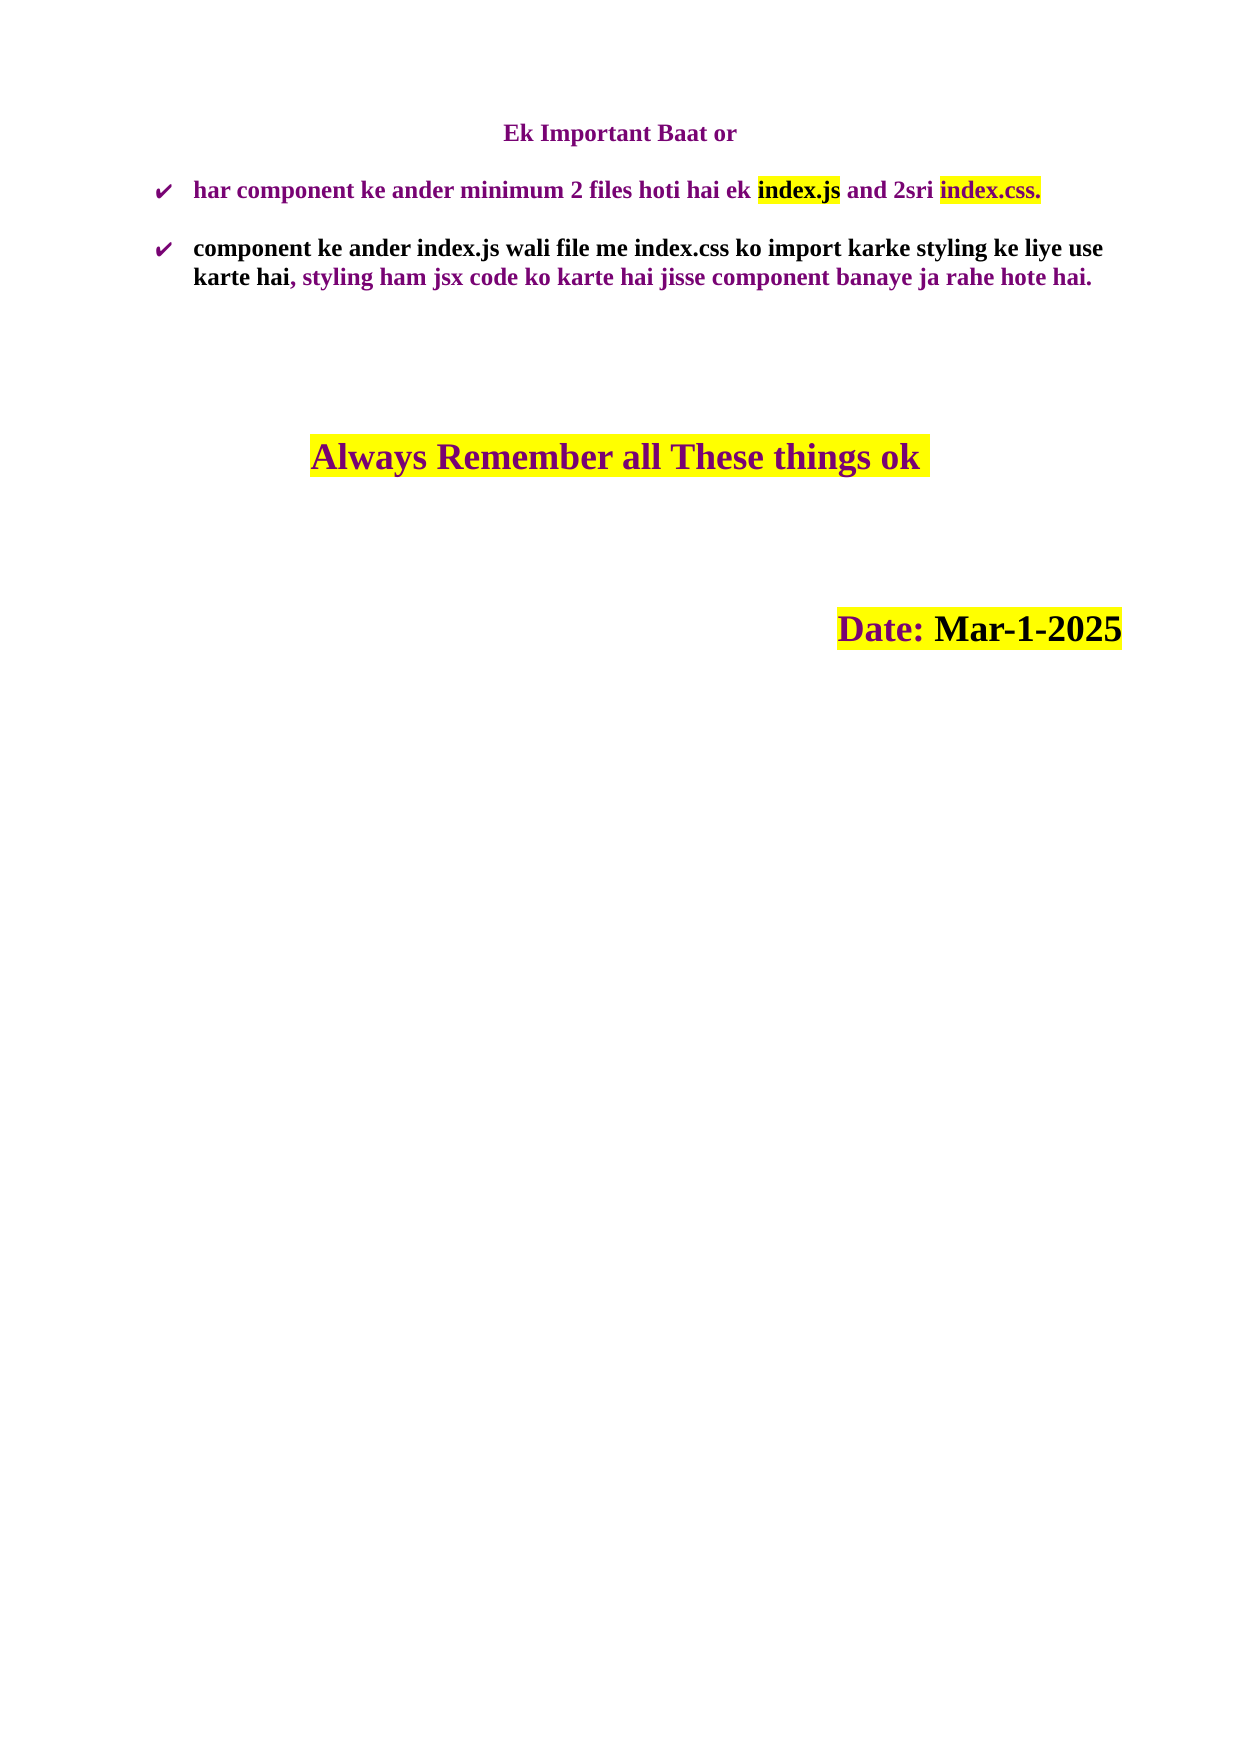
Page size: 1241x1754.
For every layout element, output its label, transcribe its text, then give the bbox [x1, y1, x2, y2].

list component ke ander index.js wali file me index.css ko import karke styling ke liye use karte hai, styling ham jsx code ko karte hai jisse component banaye ja rahe hote hai. [156, 233, 1122, 291]
text Ek Important Baat or [118, 118, 1122, 147]
text Date: Mar-1-2025 [118, 607, 1122, 650]
list har component ke ander minimum 2 files hoti hai ek index.js and 2sri index.css. [156, 176, 1122, 204]
text Always Remember all These things ok [118, 434, 1122, 477]
